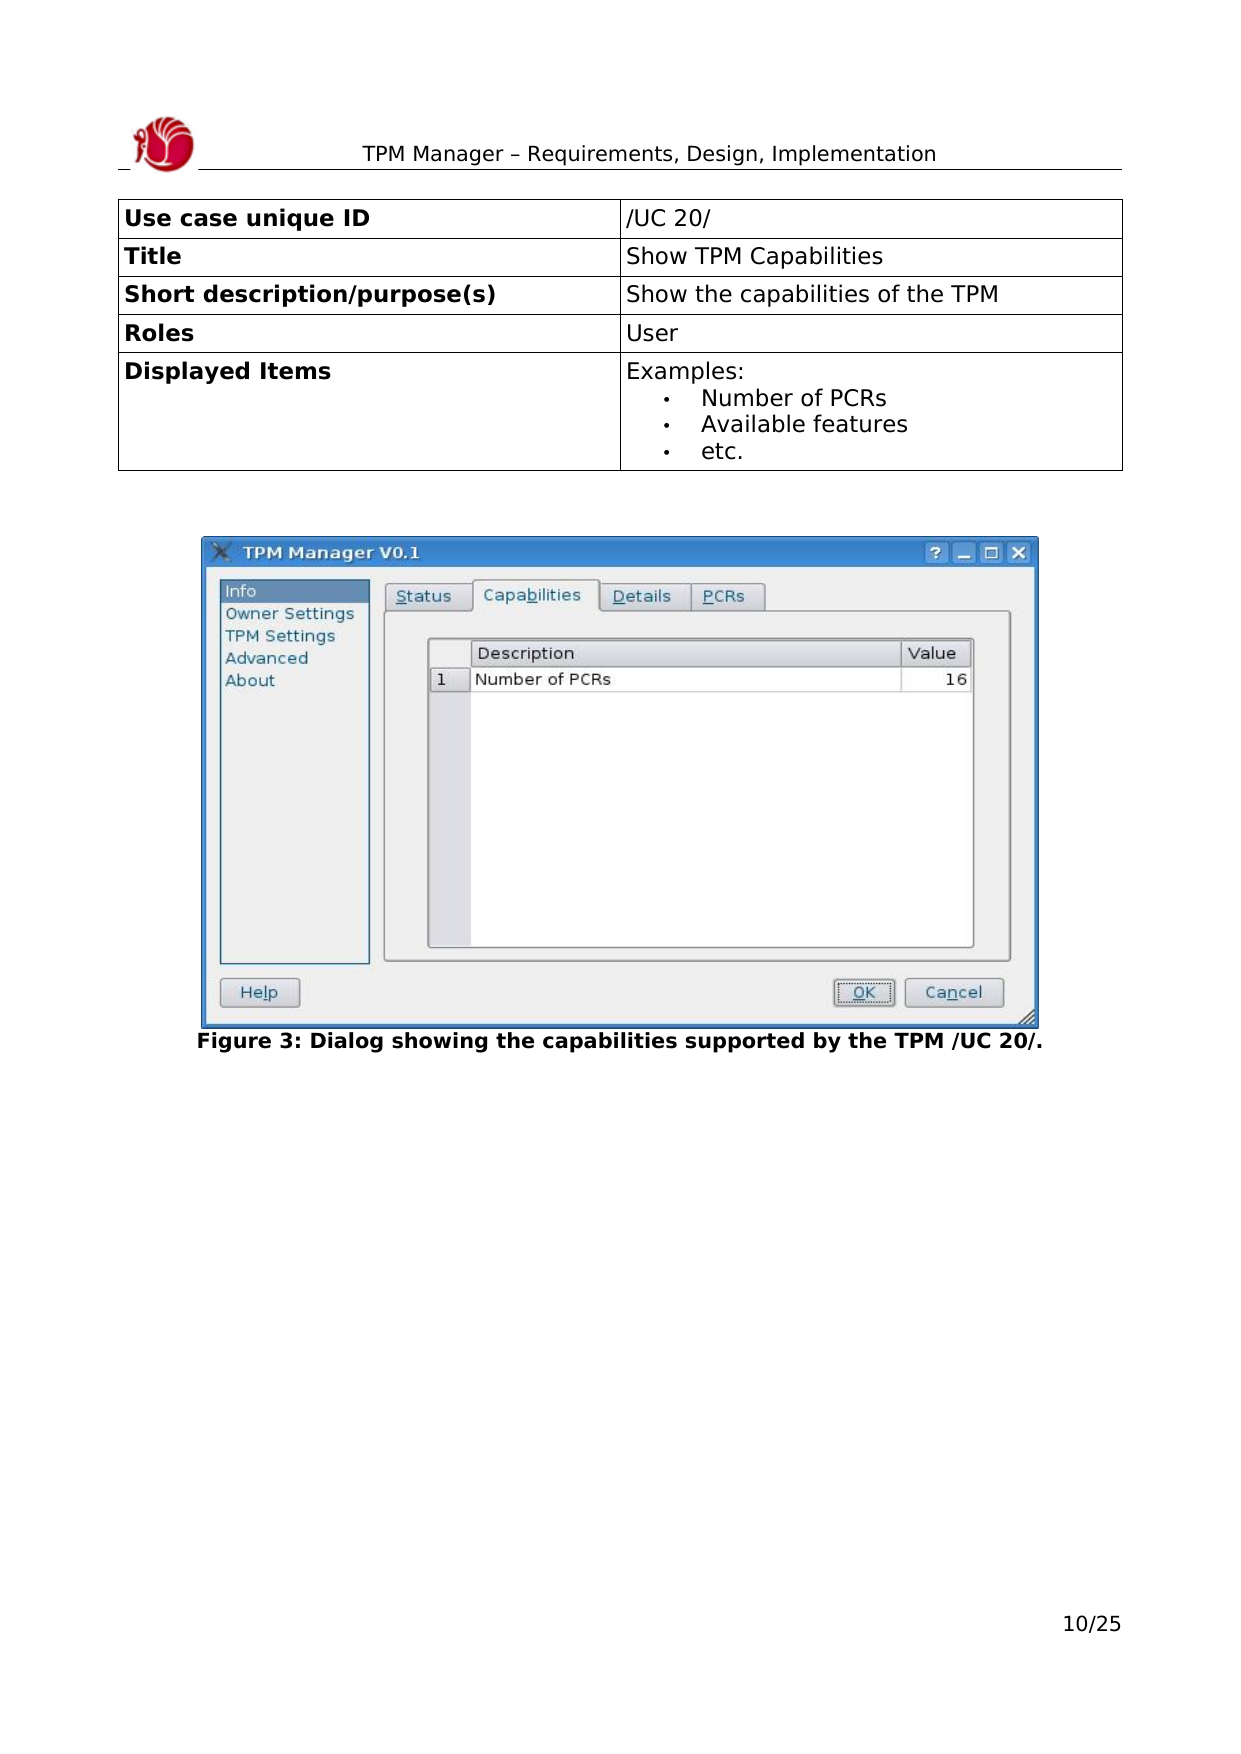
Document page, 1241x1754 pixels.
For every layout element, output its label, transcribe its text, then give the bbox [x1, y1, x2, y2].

table_cell Examples: Number of PCRs Available features etc. [621, 353, 1122, 470]
table_cell Short description/purpose(s) [119, 277, 620, 314]
table_cell Displayed Items [119, 353, 620, 470]
table_cell Roles [119, 315, 620, 352]
table_cell Show the capabilities of the TPM [621, 277, 1122, 314]
table_header Use case unique ID [119, 200, 620, 237]
table_cell Show TPM Capabilities [621, 239, 1122, 276]
picture [201, 536, 1039, 1029]
table_cell Title [119, 239, 620, 276]
text Figure 3: Dialog showing the capabilities supported by the TPM /UC 20/. [193, 536, 1048, 1053]
picture [130, 114, 199, 174]
table_header /UC 20/ [621, 200, 1122, 237]
table_cell User [621, 315, 1122, 352]
